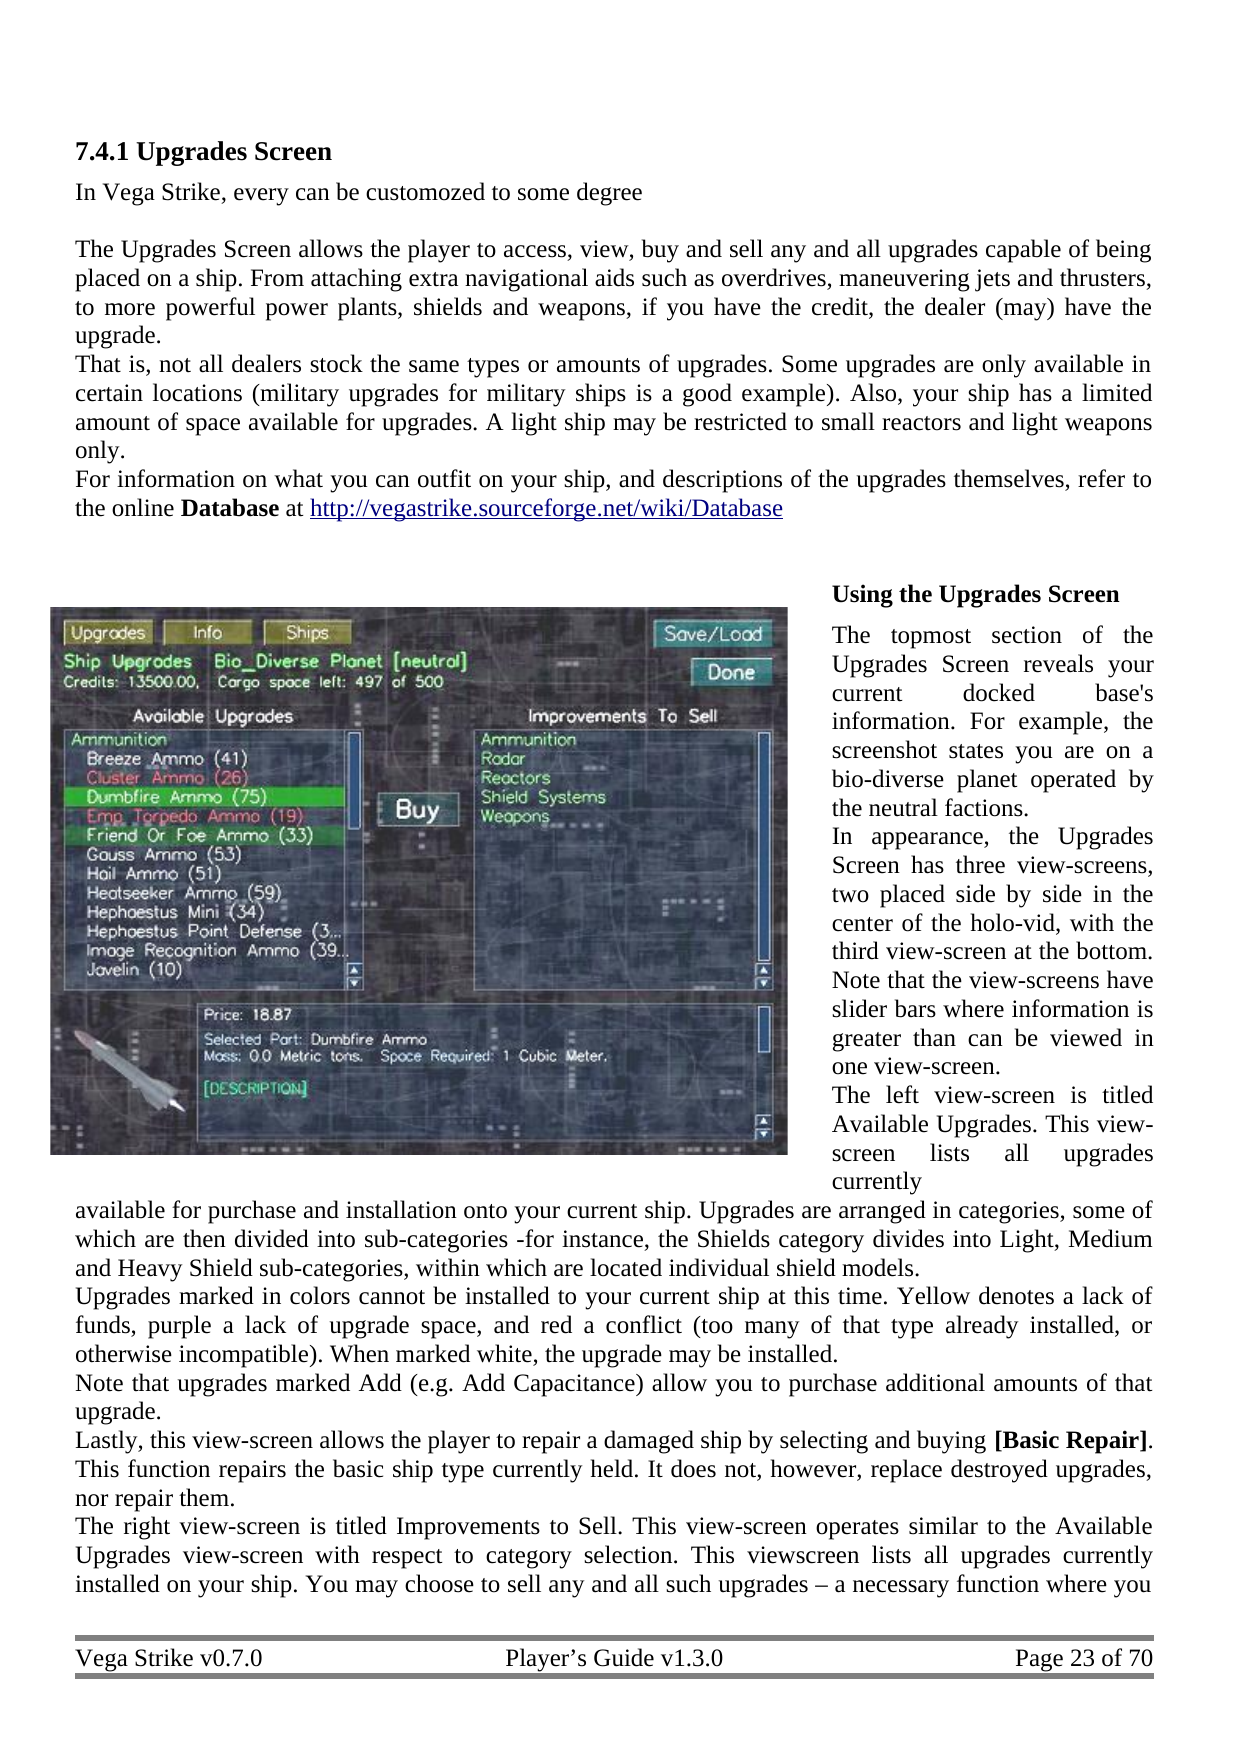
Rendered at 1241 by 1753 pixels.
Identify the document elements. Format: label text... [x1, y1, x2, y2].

text Upgrades marked in colors cannot be installed to your current ship at this time. Yellow denotes a lack of funds, purple a lack of upgrade space, and red a conflict (too many of that type already installed, or otherwise incompatible). When marked white, the upgrade may be installed. [75, 1281, 1154, 1368]
text That is, not all dealers stock the same types or amounts of upgrades. Some upgrades are only available in certain locations (military upgrades for military ships is a good example). Also, your ship has a limited amount of space available for upgrades. A light ship may be restricted to small reactors and light weapons only. [75, 349, 1154, 464]
text The left view-screen is titled Available Upgrades. This view-screen lists all upgrades currently [832, 1080, 1154, 1195]
text Note that upgrades marked Add (e.g. Add Capacitance) allow you to purchase additional amounts of that upgrade. [75, 1368, 1154, 1425]
text In Vega Strike, every can be customozed to some degree [75, 177, 1154, 206]
text The topmost section of the Upgrades Screen reveals your current docked base's information. For example, the screenshot states you are on a bio-diverse planet operated by the neutral factions. [832, 620, 1154, 821]
picture [50, 607, 788, 1155]
text The right view-screen is titled Improvements to Sell. This view-screen operates similar to the Available Upgrades view-screen with respect to category selection. This viewscreen lists all upgrades currently installed on your ship. You may choose to sell any and all such upgrades – a necessary function where you [75, 1511, 1154, 1598]
text available for purchase and installation onto your current ship. Upgrades are arranged in categories, some of which are then divided into sub-categories -for instance, the Shields category divides into Light, Medium and Heavy Shield sub-categories, within which are located individual shield models. [75, 1195, 1154, 1281]
text Using the Upgrades Screen [832, 579, 1154, 608]
text Lastly, this view-screen allows the player to repair a damaged ship by selecting and buying [Basic Repair]. This function repairs the basic ship type currently held. It does not, however, replace destroyed upgrades, nor repair them. [75, 1425, 1154, 1511]
text For information on what you can outfit on your ship, and descriptions of the upgrades themselves, refer to the online Database at http://vegastrike.sourceforge.net/wiki/Database [75, 464, 1154, 522]
subtitle 7.4.1 Upgrades Screen [75, 135, 1154, 166]
text In appearance, the Upgrades Screen has three view-screens, two placed side by side in the center of the holo-vid, with the third view-screen at the bottom. Note that the view-screens have slider bars where information is greater than can be viewed in one view-screen. [832, 821, 1154, 1080]
text The Upgrades Screen allows the player to access, view, buy and sell any and all upgrades capable of being placed on a ship. From attaching extra navigational aids such as overdrives, maneuvering jets and thrusters, to more powerful power plants, shields and weapons, if you have the credit, the dealer (may) have the upgrade. [75, 234, 1154, 349]
